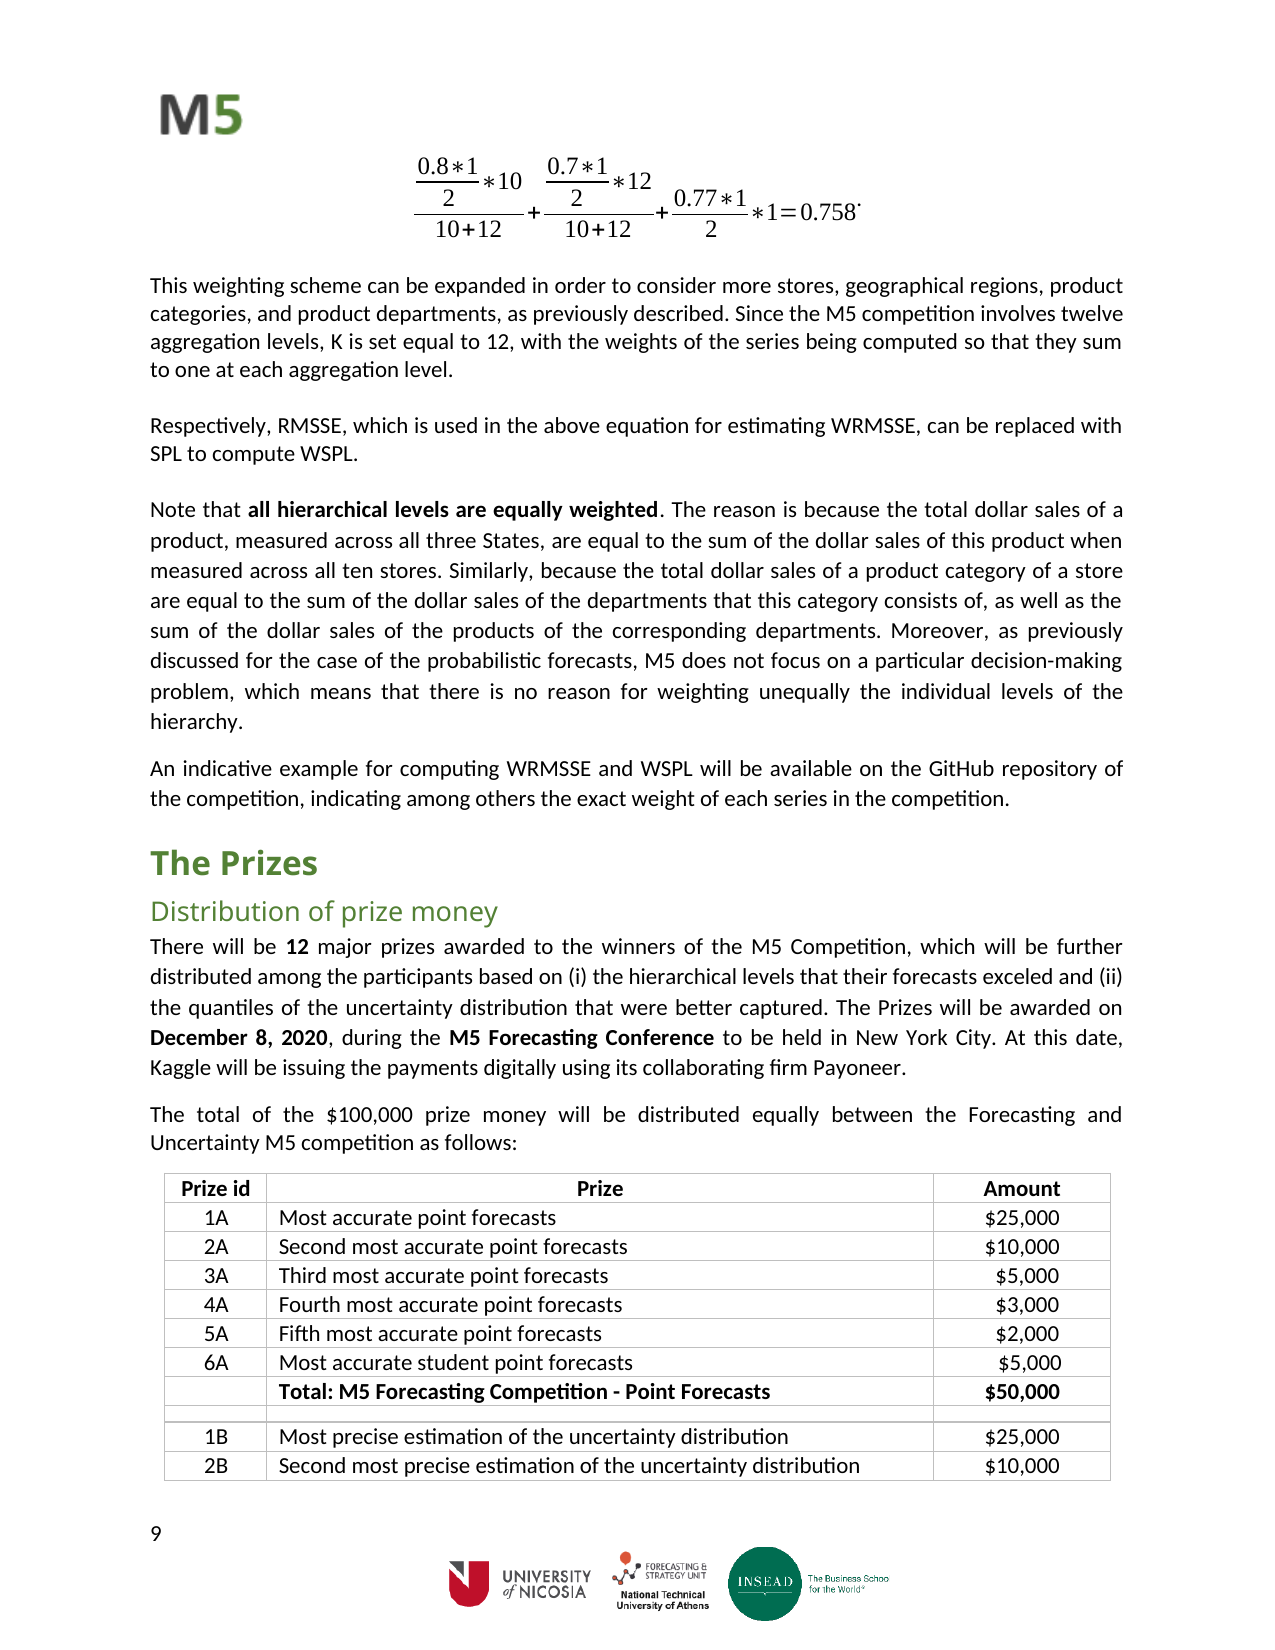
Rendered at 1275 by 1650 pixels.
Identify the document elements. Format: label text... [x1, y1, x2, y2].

table_cell $10,000 [934, 1232, 1110, 1260]
table_header Prize id [165, 1174, 266, 1202]
table_cell $25,000 [934, 1423, 1110, 1451]
text Respectively, RMSSE, which is used in the above equation for estimating WRMSSE, can be replaced with SPL to compute WSPL. [150, 411, 1125, 467]
subtitle Distribution of prize money [150, 892, 1125, 929]
table_cell $5,000 [934, 1261, 1110, 1289]
text The total of the $100,000 prize money will be distributed equally between the Forecasting and Uncertainty M5 competition as follows: [150, 1100, 1125, 1156]
picture [445, 1551, 711, 1612]
table_cell 3A [165, 1261, 266, 1289]
table_cell 1A [165, 1203, 266, 1231]
table_cell $2,000 [934, 1319, 1110, 1347]
table_cell [267, 1406, 933, 1421]
table_cell Most accurate point forecasts [267, 1203, 933, 1231]
text This weighting scheme can be expanded in order to consider more stores, geographical regions, product categories, and product departments, as previously described. Since the M5 competition involves twelve aggregation levels, K is set equal to 12, with the weights of the series being computed so that they sum to one at each aggregation level. [150, 271, 1125, 383]
table_cell Second most accurate point forecasts [267, 1232, 933, 1260]
table_cell 6A [165, 1348, 266, 1376]
table_header Prize [267, 1174, 933, 1202]
picture [150, 75, 254, 154]
table_cell [934, 1406, 1110, 1421]
text There will be 12 major prizes awarded to the winners of the M5 Competition, which will be further distributed among the participants based on (i) the hierarchical levels that their forecasts exceled and (ii) the quantiles of the uncertainty distribution that were better captured. The Prizes will be awarded on December 8, 2020, during the M5 Forecasting Conference to be held in New York City. At this date, Kaggle will be issuing the payments digitally using its collaborating firm Payoneer. [150, 932, 1125, 1081]
table_cell 2B [165, 1452, 266, 1479]
table_cell 4A [165, 1290, 266, 1318]
table_cell Second most precise estimation of the uncertainty distribution [267, 1452, 933, 1479]
table_cell $25,000 [934, 1203, 1110, 1231]
text An indicative example for computing WRMSSE and WSPL will be available on the GitHub repository of the competition, indicating among others the exact weight of each series in the competition. [150, 754, 1125, 812]
text . [150, 153, 1125, 243]
table_cell 1B [165, 1423, 266, 1451]
picture [728, 1547, 890, 1621]
table_cell Total: M5 Forecasting Competition - Point Forecasts [267, 1377, 933, 1405]
table_cell [165, 1377, 266, 1405]
table_cell 5A [165, 1319, 266, 1347]
table_cell $3,000 [934, 1290, 1110, 1318]
table_cell [165, 1406, 266, 1421]
table_cell Third most accurate point forecasts [267, 1261, 933, 1289]
table_cell 2A [165, 1232, 266, 1260]
table_cell $5,000 [934, 1348, 1110, 1376]
table_cell $50,000 [934, 1377, 1110, 1405]
text Note that all hierarchical levels are equally weighted. The reason is because the total dollar sales of a product, measured across all three States, are equal to the sum of the dollar sales of this product when measured across all ten stores. Similarly, because the total dollar sales of a product category of a store are equal to the sum of the dollar sales of the departments that this category consists of, as well as the sum of the dollar sales of the products of the corresponding departments. Moreover, as previously discussed for the case of the probabilistic forecasts, M5 does not focus on a particular decision-making problem, which means that there is no reason for weighting unequally the individual levels of the hierarchy. [150, 496, 1125, 735]
table_cell Most precise estimation of the uncertainty distribution [267, 1423, 933, 1451]
table_cell $10,000 [934, 1452, 1110, 1479]
subtitle The Prizes [150, 839, 1125, 885]
table_cell Most accurate student point forecasts [267, 1348, 933, 1376]
table_header Amount [934, 1174, 1110, 1202]
table_cell Fourth most accurate point forecasts [267, 1290, 933, 1318]
table_cell Fifth most accurate point forecasts [267, 1319, 933, 1347]
